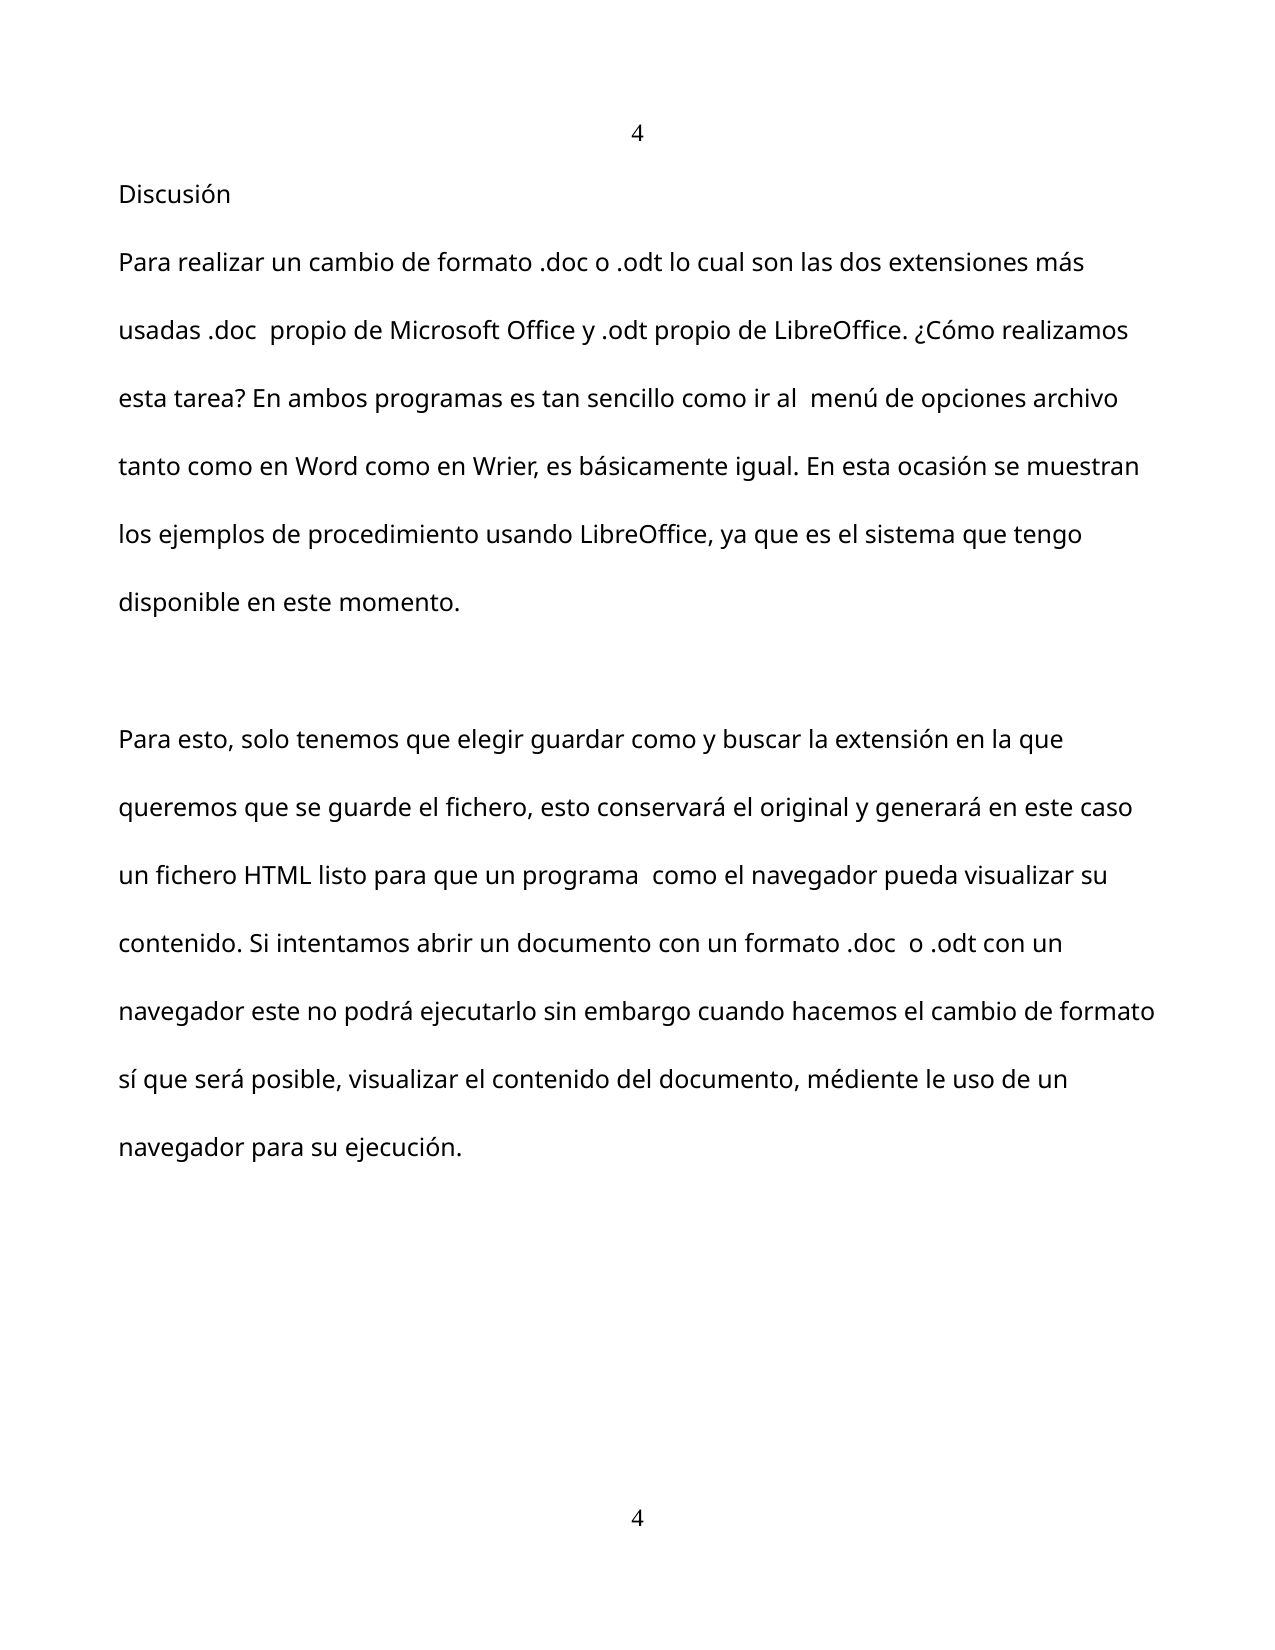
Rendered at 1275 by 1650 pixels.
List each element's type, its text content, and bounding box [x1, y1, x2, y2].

text Discusión [118, 176, 1157, 210]
text Para esto, solo tenemos que elegir guardar como y buscar la extensión en la que queremos que se guarde el fichero, esto conservará el original y generará en este caso un fichero HTML listo para que un programa como el navegador pueda visualizar su contenido. Si intentamos abrir un documento con un formato .doc o .odt con un navegador este no podrá ejecutarlo sin embargo cuando hacemos el cambio de formato sí que será posible, visualizar el contenido del documento, médiente le uso de un navegador para su ejecución. [118, 721, 1157, 1164]
text Para realizar un cambio de formato .doc o .odt lo cual son las dos extensiones más usadas .doc propio de Microsoft Office y .odt propio de LibreOffice. ¿Cómo realizamos esta tarea? En ambos programas es tan sencillo como ir al menú de opciones archivo tanto como en Word como en Wrier, es básicamente igual. En esta ocasión se muestran los ejemplos de procedimiento usando LibreOffice, ya que es el sistema que tengo disponible en este momento. [118, 244, 1157, 619]
